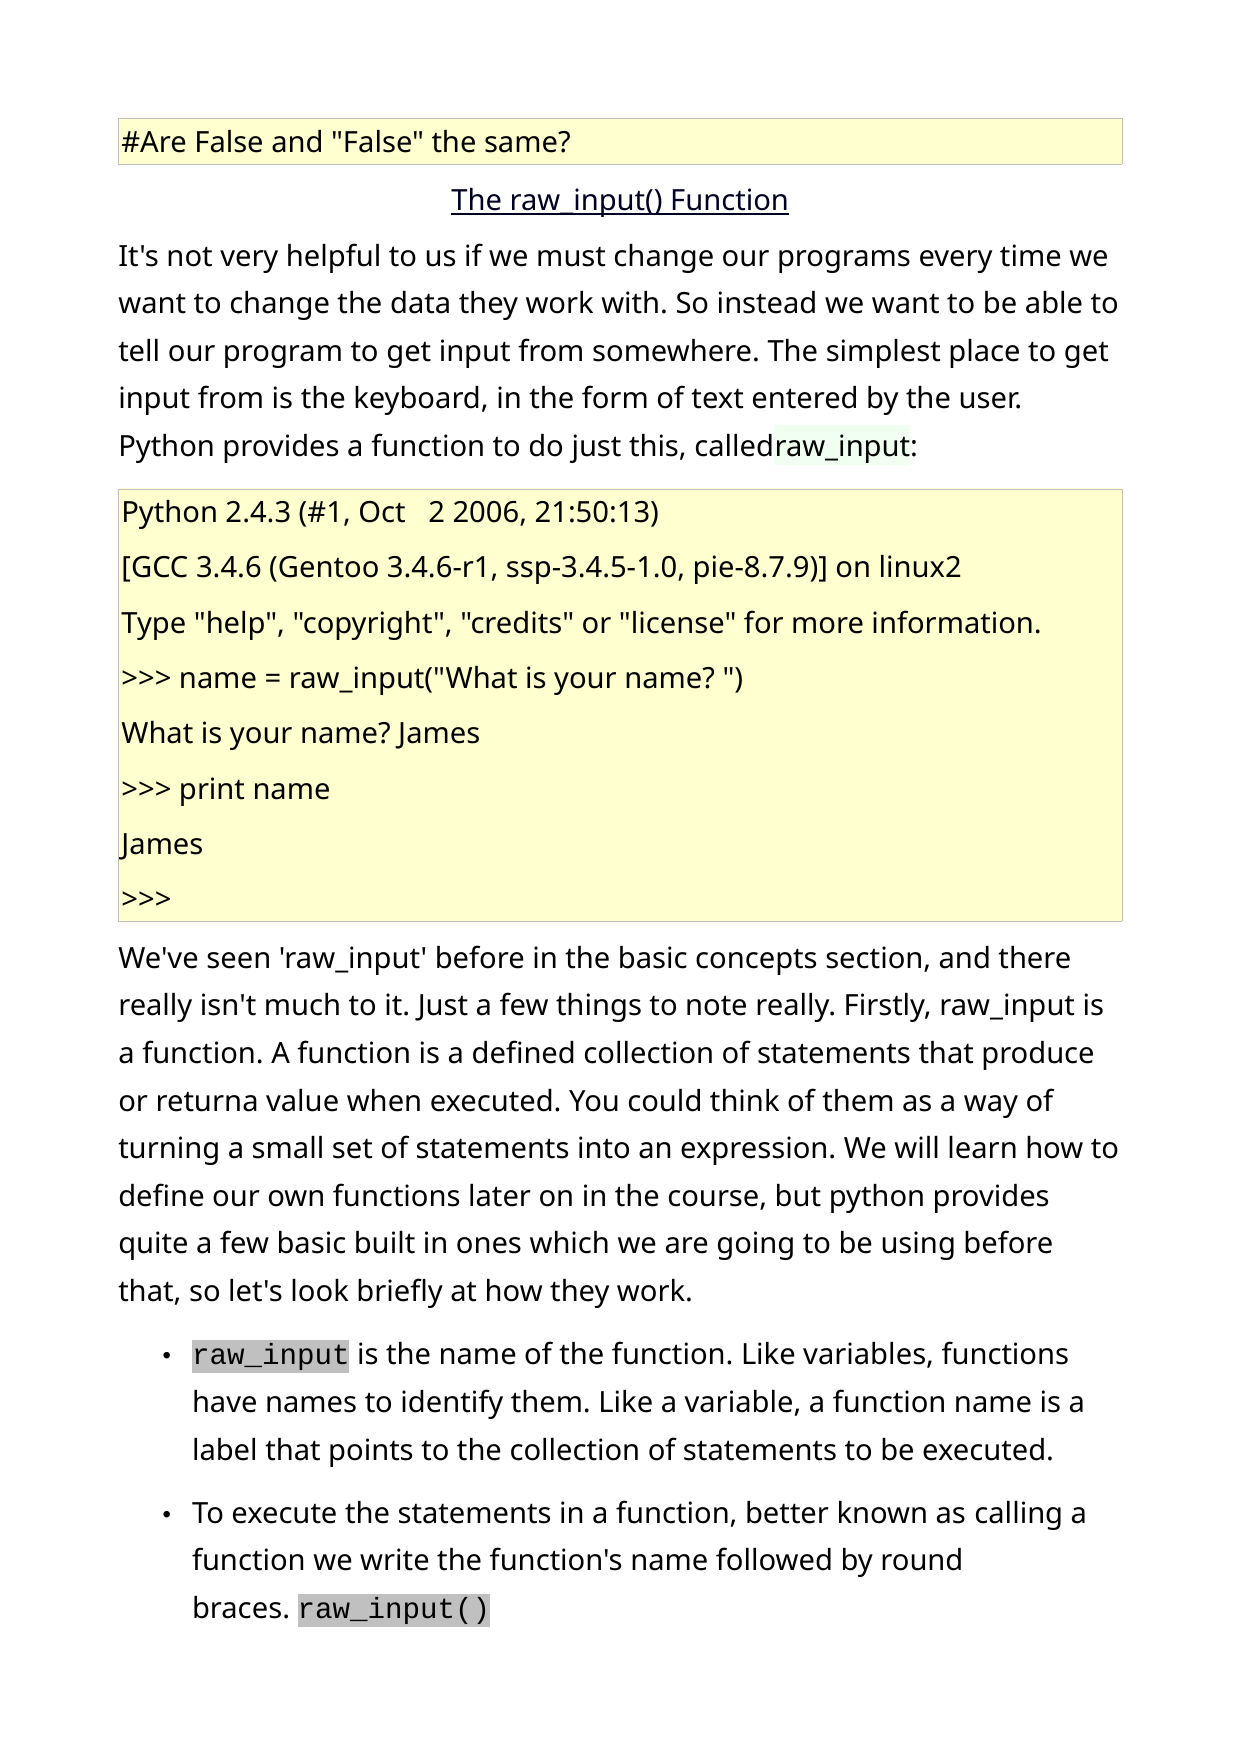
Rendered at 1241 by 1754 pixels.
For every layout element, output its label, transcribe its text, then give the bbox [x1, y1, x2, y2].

text It's not very helpful to us if we must change our programs every time we want to change the data they work with. So instead we want to be able to tell our program to get input from somewhere. The simplest place to get input from is the keyboard, in the form of text entered by the user. Python provides a function to do just this, calledraw_input: [118, 235, 1122, 465]
subtitle The raw_input() Function [118, 179, 1122, 219]
text James [119, 820, 1122, 863]
text Type "help", "copyright", "credits" or "license" for more information. [119, 599, 1122, 642]
text >>> name = raw_input("What is your name? ") [119, 654, 1122, 697]
text What is your name? James [119, 710, 1122, 752]
list To execute the statements in a function, better known as calling a function we write the function's name followed by round braces. raw_input() [162, 1492, 1122, 1627]
text We've seen 'raw_input' before in the basic concepts section, and there really isn't much to it. Just a few things to note really. Firstly, raw_input is a function. A function is a defined collection of statements that produce or returna value when executed. You could think of them as a way of turning a small set of statements into an expression. We will learn how to define our own functions later on in the course, but python provides quite a few basic built in ones which we are going to be using before that, so let's look briefly at how they work. [118, 937, 1122, 1310]
text #Are False and "False" the same? [119, 119, 1122, 164]
text [GCC 3.4.6 (Gentoo 3.4.6-r1, ssp-3.4.5-1.0, pie-8.7.9)] on linux2 [119, 544, 1122, 586]
text >>> print name [119, 765, 1122, 808]
list raw_input is the name of the function. Like variables, functions have names to identify them. Like a variable, a function name is a label that points to the collection of statements to be executed. [162, 1333, 1122, 1468]
text >>> [119, 876, 1122, 921]
text Python 2.4.3 (#1, Oct 2 2006, 21:50:13) [119, 490, 1122, 531]
